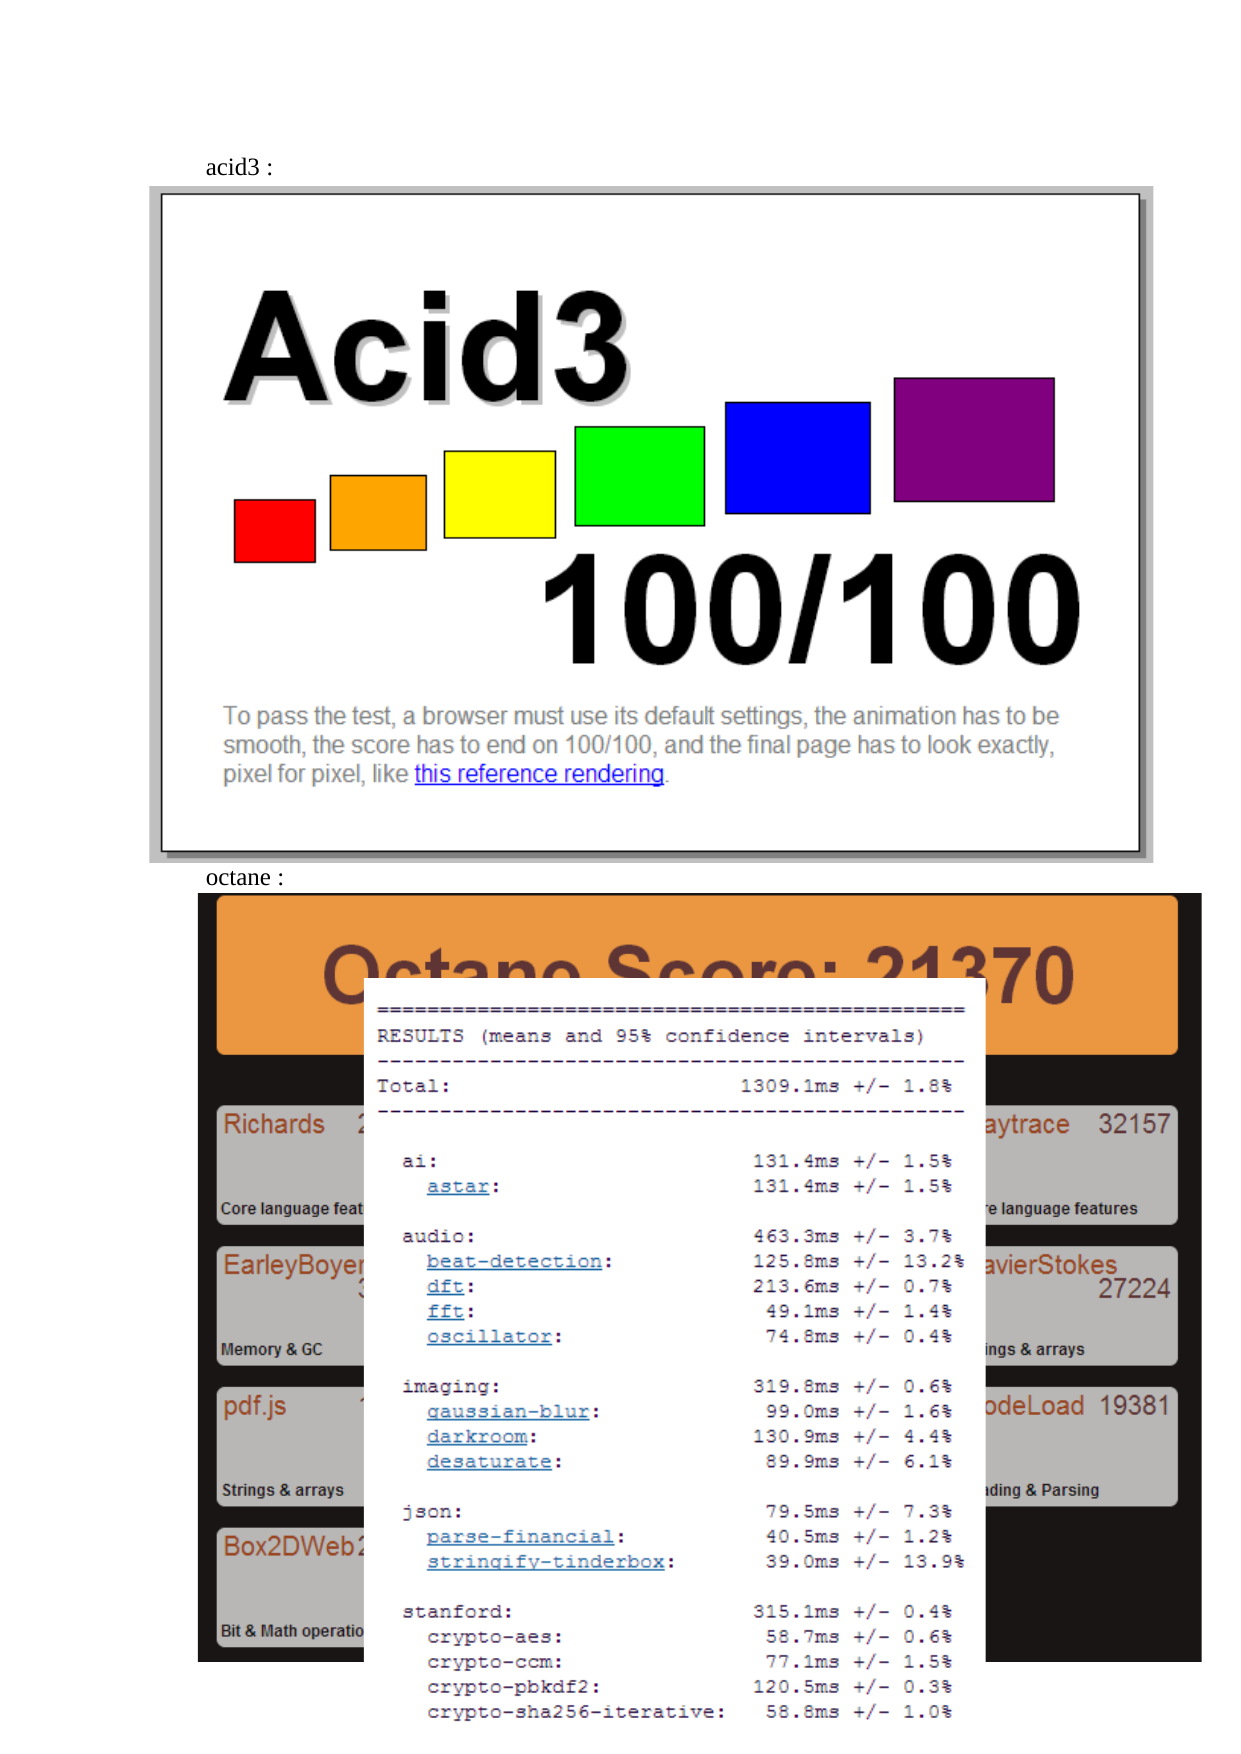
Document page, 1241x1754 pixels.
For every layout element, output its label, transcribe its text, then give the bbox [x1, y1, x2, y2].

text octane : [118, 180, 1122, 891]
picture [197, 893, 1202, 1754]
picture [149, 186, 1154, 863]
text acid3 : [118, 152, 1122, 180]
